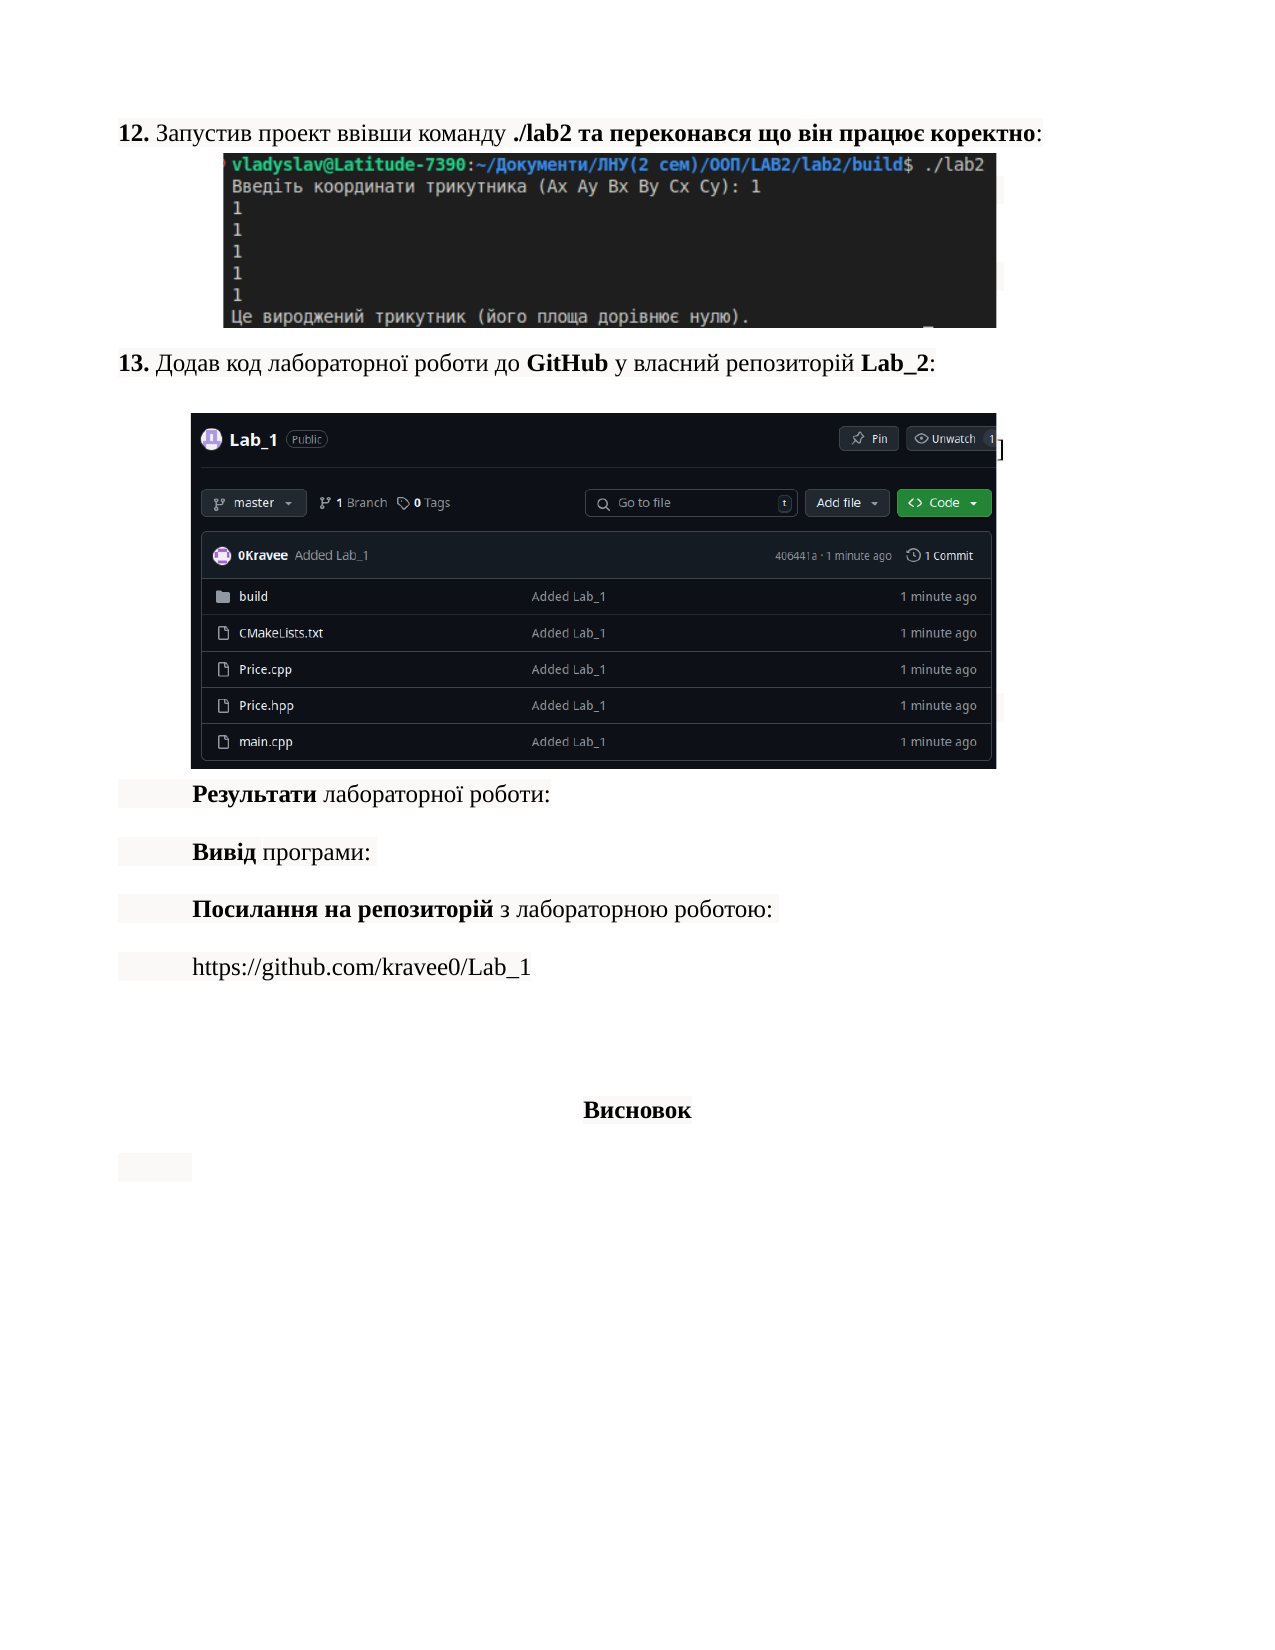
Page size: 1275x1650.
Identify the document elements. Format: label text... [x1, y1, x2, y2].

text Висновок [118, 1096, 1157, 1124]
text Посилання на репозиторій з лабораторною роботою: [118, 894, 1157, 923]
text ] [997, 434, 1157, 463]
text [118, 434, 190, 463]
text https://github.com/kravee0/Lab_1 [118, 952, 1157, 981]
text Вивід програми: [118, 837, 1157, 866]
picture [223, 153, 997, 328]
text Результати лабораторної роботи: [118, 779, 1157, 808]
text 13. Додав код лабораторної роботи до GitHub у власний репозиторій Lab_2: [118, 348, 1157, 377]
picture [190, 413, 997, 769]
text 12. Запустив проект ввівши команду ./lab2 та переконався що він працює коректно: [118, 118, 1157, 147]
